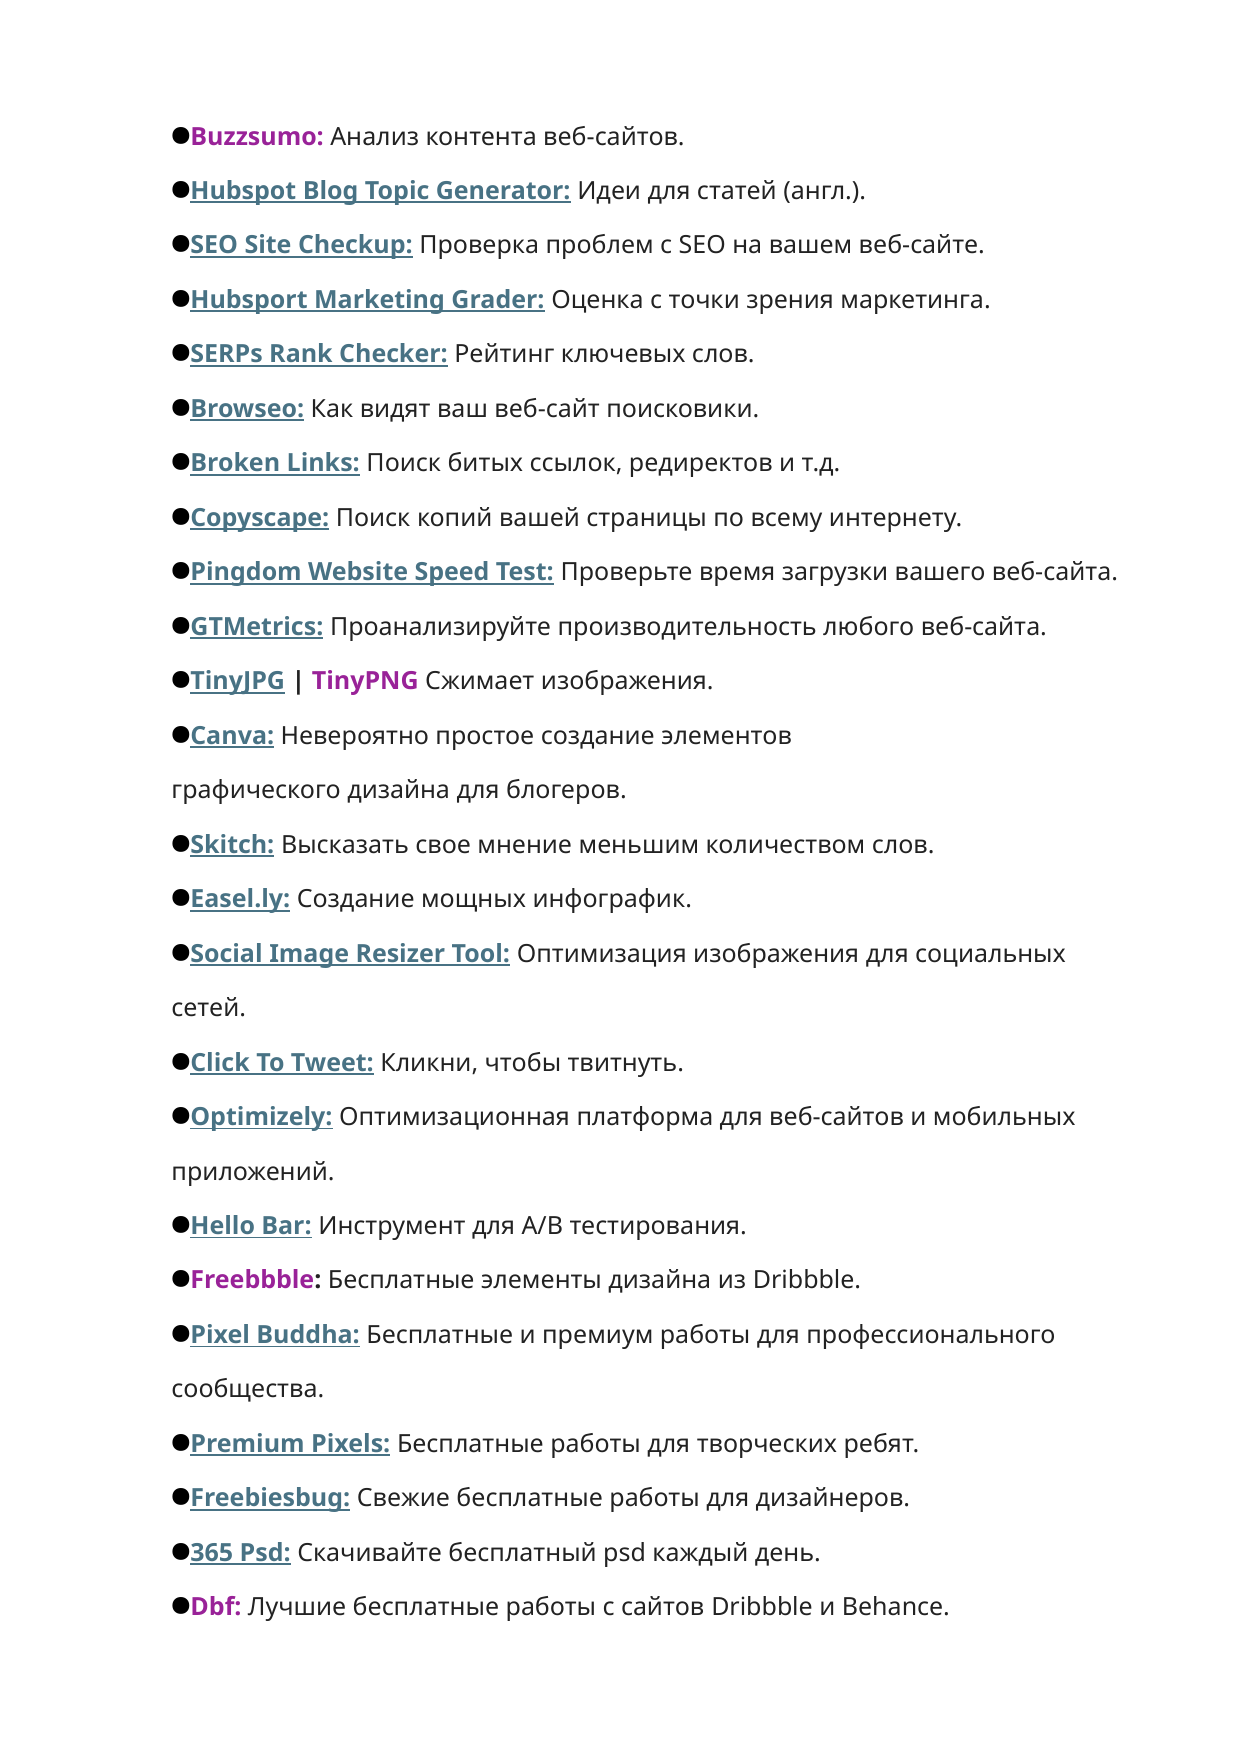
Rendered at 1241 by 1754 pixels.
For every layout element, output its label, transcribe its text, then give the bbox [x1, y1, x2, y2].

list Freebbble: Бесплатные элементы дизайна из Dribbble. [118, 1262, 1122, 1296]
list GTMetrics: Проанализируйте производительность любого веб-сайта. [118, 608, 1122, 642]
list Premium Pixels: Бесплатные работы для творческих ребят. [118, 1426, 1122, 1460]
list Easel.ly: Создание мощных инфографик. [118, 881, 1122, 915]
list Pixel Buddha: Бесплатные и премиум работы для профессионального сообщества. [118, 1317, 1122, 1405]
list Social Image Resizer Tool: Оптимизация изображения для социальных сетей. [118, 935, 1122, 1024]
list TinyJPG | TinyPNG Сжимает изображения. [118, 663, 1122, 697]
list Browseo: Как видят ваш веб-сайт поисковики. [118, 391, 1122, 424]
list Click To Tweet: Кликни, чтобы твитнуть. [118, 1044, 1122, 1078]
list Pingdom Website Speed Test: Проверьте время загрузки вашего веб-сайта. [118, 554, 1122, 588]
list 365 Psd: Скачивайте бесплатный psd каждый день. [118, 1534, 1122, 1569]
list SEO Site Checkup: Проверка проблем с SEO на вашем веб-сайте. [118, 227, 1122, 261]
list Dbf: Лучшие бесплатные работы с сайтов Dribbble и Behance. [118, 1589, 1122, 1623]
list Copyscape: Поиск копий вашей страницы по всему интернету. [118, 499, 1122, 533]
list Canva: Невероятно простое создание элементов графического дизайна для блогеров. [118, 717, 1122, 806]
list SERPs Rank Checker: Рейтинг ключевых слов. [118, 336, 1122, 370]
list Freebiesbug: Свежие бесплатные работы для дизайнеров. [118, 1480, 1122, 1514]
list Optimizely: Оптимизационная платформа для веб-сайтов и мобильных приложений. [118, 1099, 1122, 1187]
list Hubsport Marketing Grader: Оценка с точки зрения маркетинга. [118, 282, 1122, 316]
list Broken Links: Поиск битых ссылок, редиректов и т.д. [118, 445, 1122, 479]
list Skitch: Высказать свое мнение меньшим количеством слов. [118, 826, 1122, 860]
list Hello Bar: Инструмент для A/B тестирования. [118, 1208, 1122, 1242]
list Hubspot Blog Topic Generator: Идеи для статей (англ.). [118, 173, 1122, 207]
list Buzzsumo: Анализ контента веб-сайтов. [118, 118, 1122, 152]
